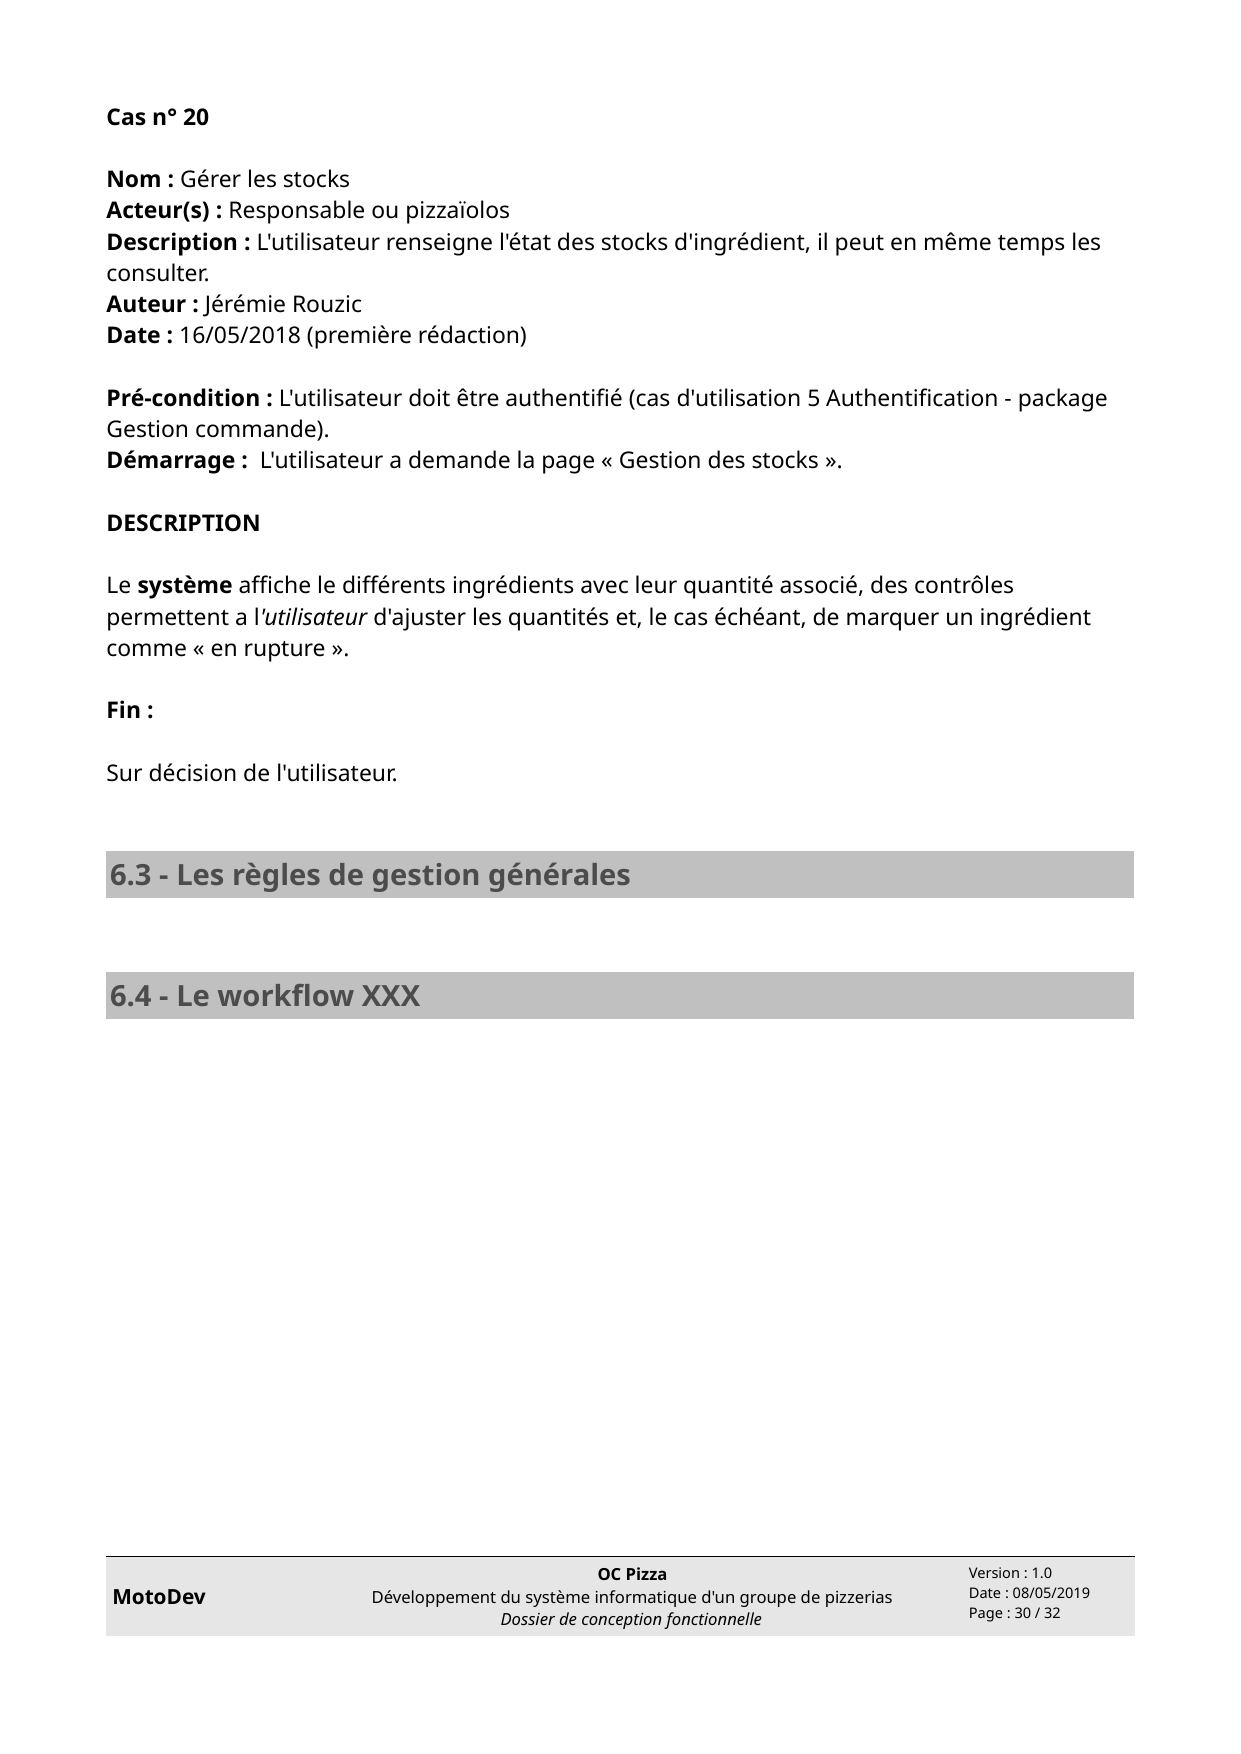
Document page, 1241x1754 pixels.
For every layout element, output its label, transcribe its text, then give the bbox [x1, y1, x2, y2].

text Date : 16/05/2018 (première rédaction) [106, 319, 1134, 350]
text Pré-condition : L'utilisateur doit être authentifié (cas d'utilisation 5 Authentification - package Gestion commande). [106, 382, 1134, 444]
subtitle Les règles de gestion générales [107, 852, 1133, 897]
text Nom : Gérer les stocks [106, 163, 1134, 194]
text Description : L'utilisateur renseigne l'état des stocks d'ingrédient, il peut en même temps les consulter. [106, 225, 1134, 288]
text Auteur : Jérémie Rouzic [106, 288, 1134, 319]
text Cas n° 20 [106, 100, 1134, 132]
text Le système affiche le différents ingrédients avec leur quantité associé, des contrôles permettent a l'utilisateur d'ajuster les quantités et, le cas échéant, de marquer un ingrédient comme « en rupture ». [106, 569, 1134, 663]
text Fin : [106, 694, 1134, 725]
text Acteur(s) : Responsable ou pizzaïolos [106, 194, 1134, 225]
text Démarrage : L'utilisateur a demande la page « Gestion des stocks ». [106, 444, 1134, 475]
subtitle Le workflow XXX [107, 973, 1133, 1018]
text Sur décision de l'utilisateur. [106, 757, 1134, 788]
text DESCRIPTION [106, 507, 1134, 538]
